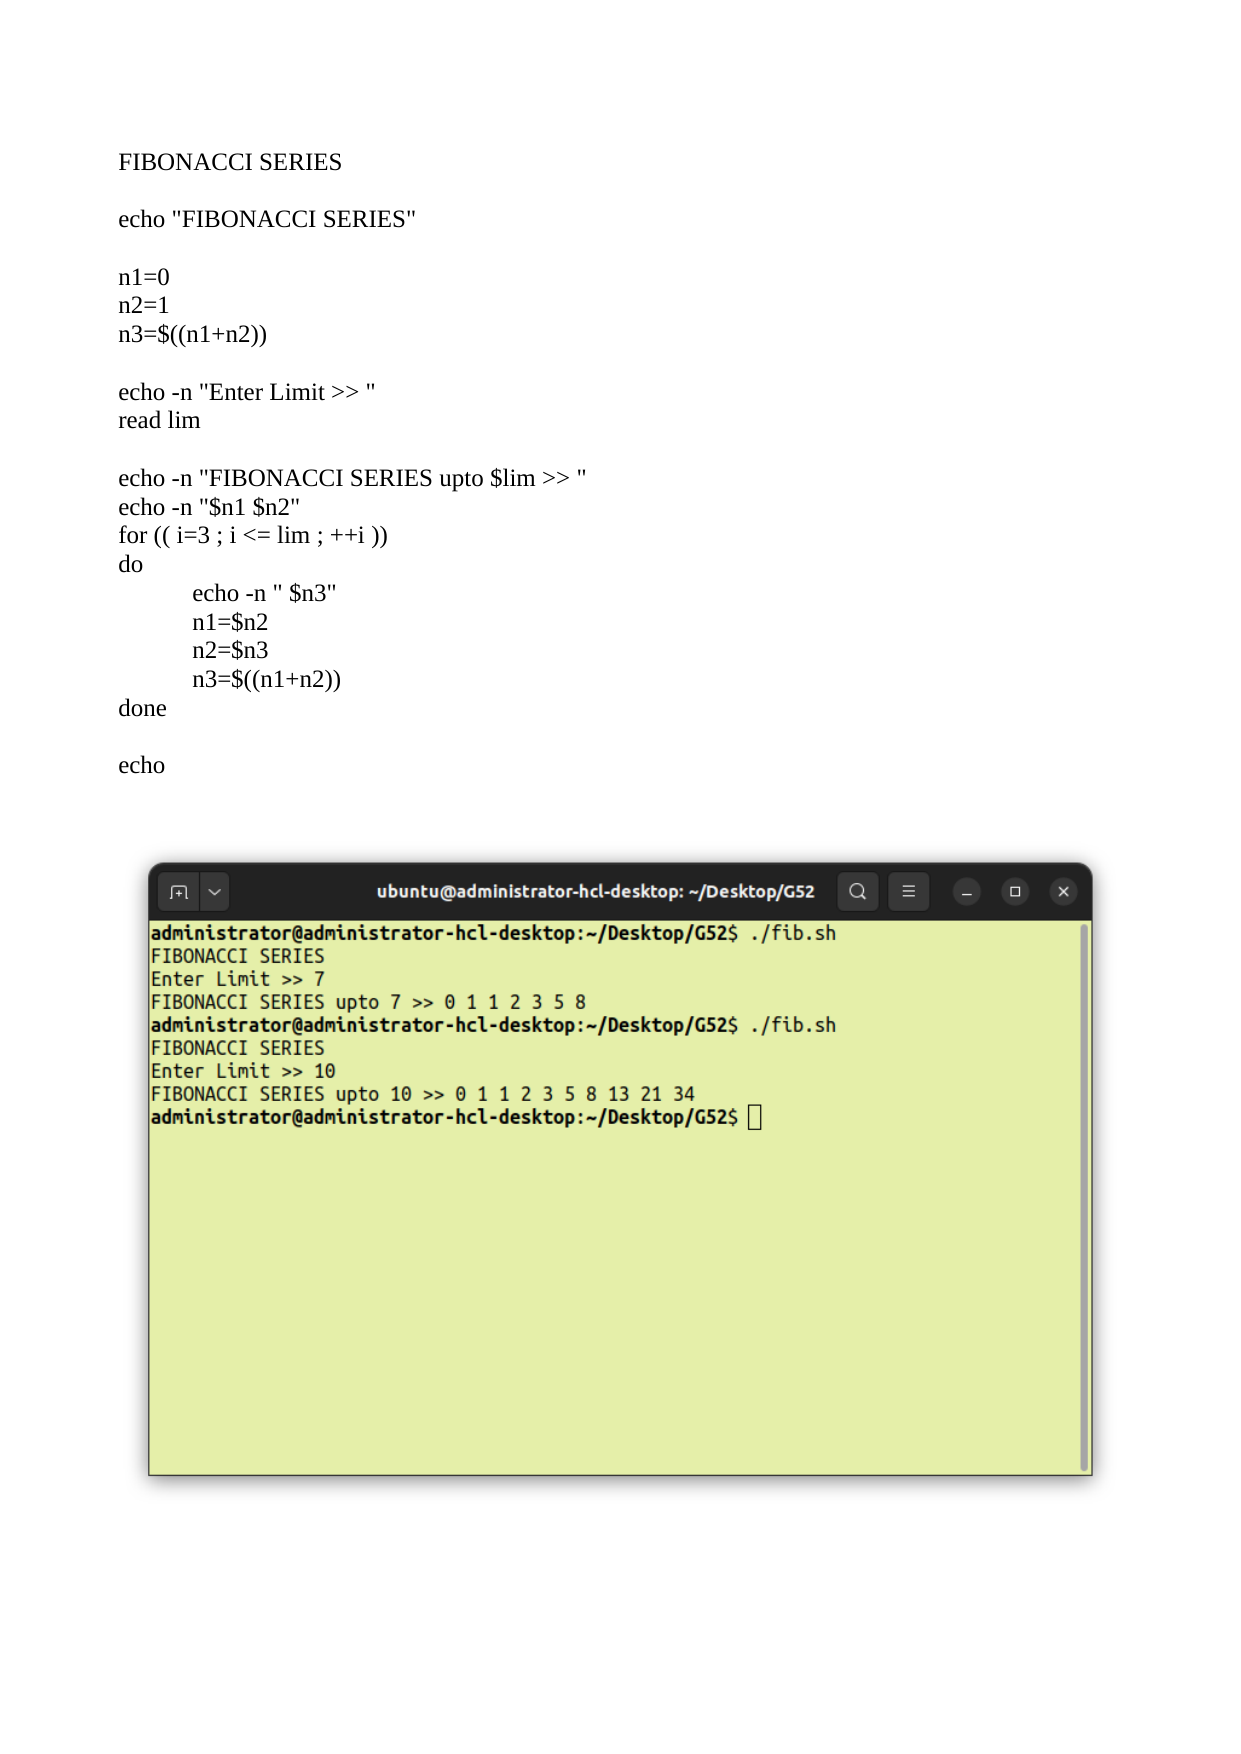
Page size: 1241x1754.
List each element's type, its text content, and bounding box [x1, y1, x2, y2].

text echo "FIBONACCI SERIES" n1=0 n2=1 n3=$((n1+n2)) echo -n "Enter Limit >> " read lim echo -n "FIBONACCI SERIES upto $lim >> " echo -n "$n1 $n2" for (( i=3 ; i <= lim ; ++i )) do echo -n " $n3" n1=$n2 n2=$n3 n3=$((n1+n2)) done echo [118, 204, 1122, 808]
picture [118, 836, 1123, 1510]
text FIBONACCI SERIES [118, 147, 1122, 176]
